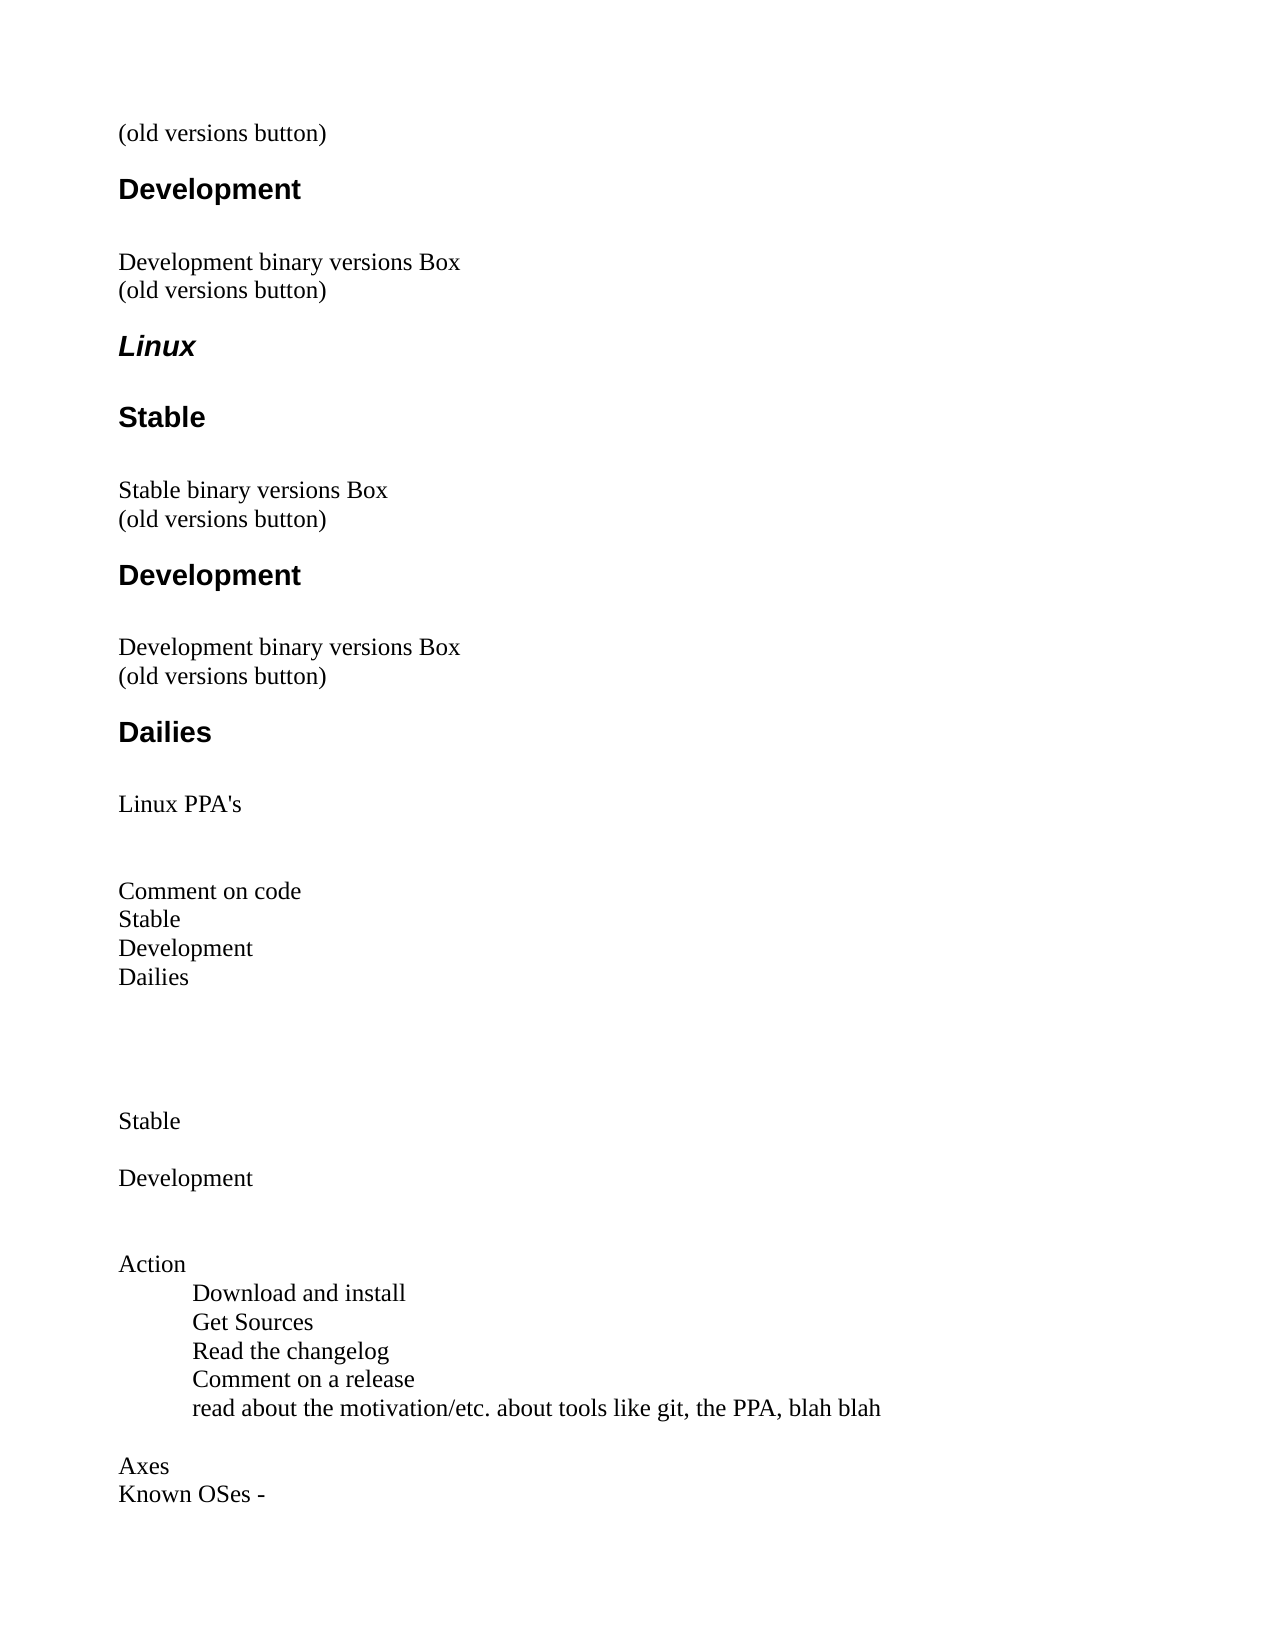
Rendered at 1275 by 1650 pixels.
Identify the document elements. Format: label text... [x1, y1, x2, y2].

subtitle Dailies [118, 715, 1157, 748]
text Comment on code [118, 876, 1157, 904]
text (old versions button) [118, 661, 1157, 690]
subtitle Linux [118, 329, 1157, 363]
text (old versions button) [118, 275, 1157, 304]
subtitle Development [118, 557, 1157, 591]
text (old versions button) [118, 504, 1157, 532]
text Stable [118, 904, 1157, 933]
text (old versions button) [118, 118, 1157, 147]
text Dailies [118, 962, 1157, 991]
subtitle Development [118, 172, 1157, 205]
text Stable [118, 1106, 1157, 1134]
text Linux PPA's [118, 789, 1157, 818]
text Development binary versions Box [118, 247, 1157, 275]
text Action Download and install Get Sources Read the changelog Comment on a release read about the motivation/etc. about tools like git, the PPA, blah blah Axes Known OSes [118, 1249, 1157, 1508]
text Development [118, 1163, 1157, 1192]
subtitle Stable [118, 400, 1157, 434]
text Stable binary versions Box [118, 475, 1157, 504]
text Development [118, 933, 1157, 962]
text Development binary versions Box [118, 632, 1157, 661]
